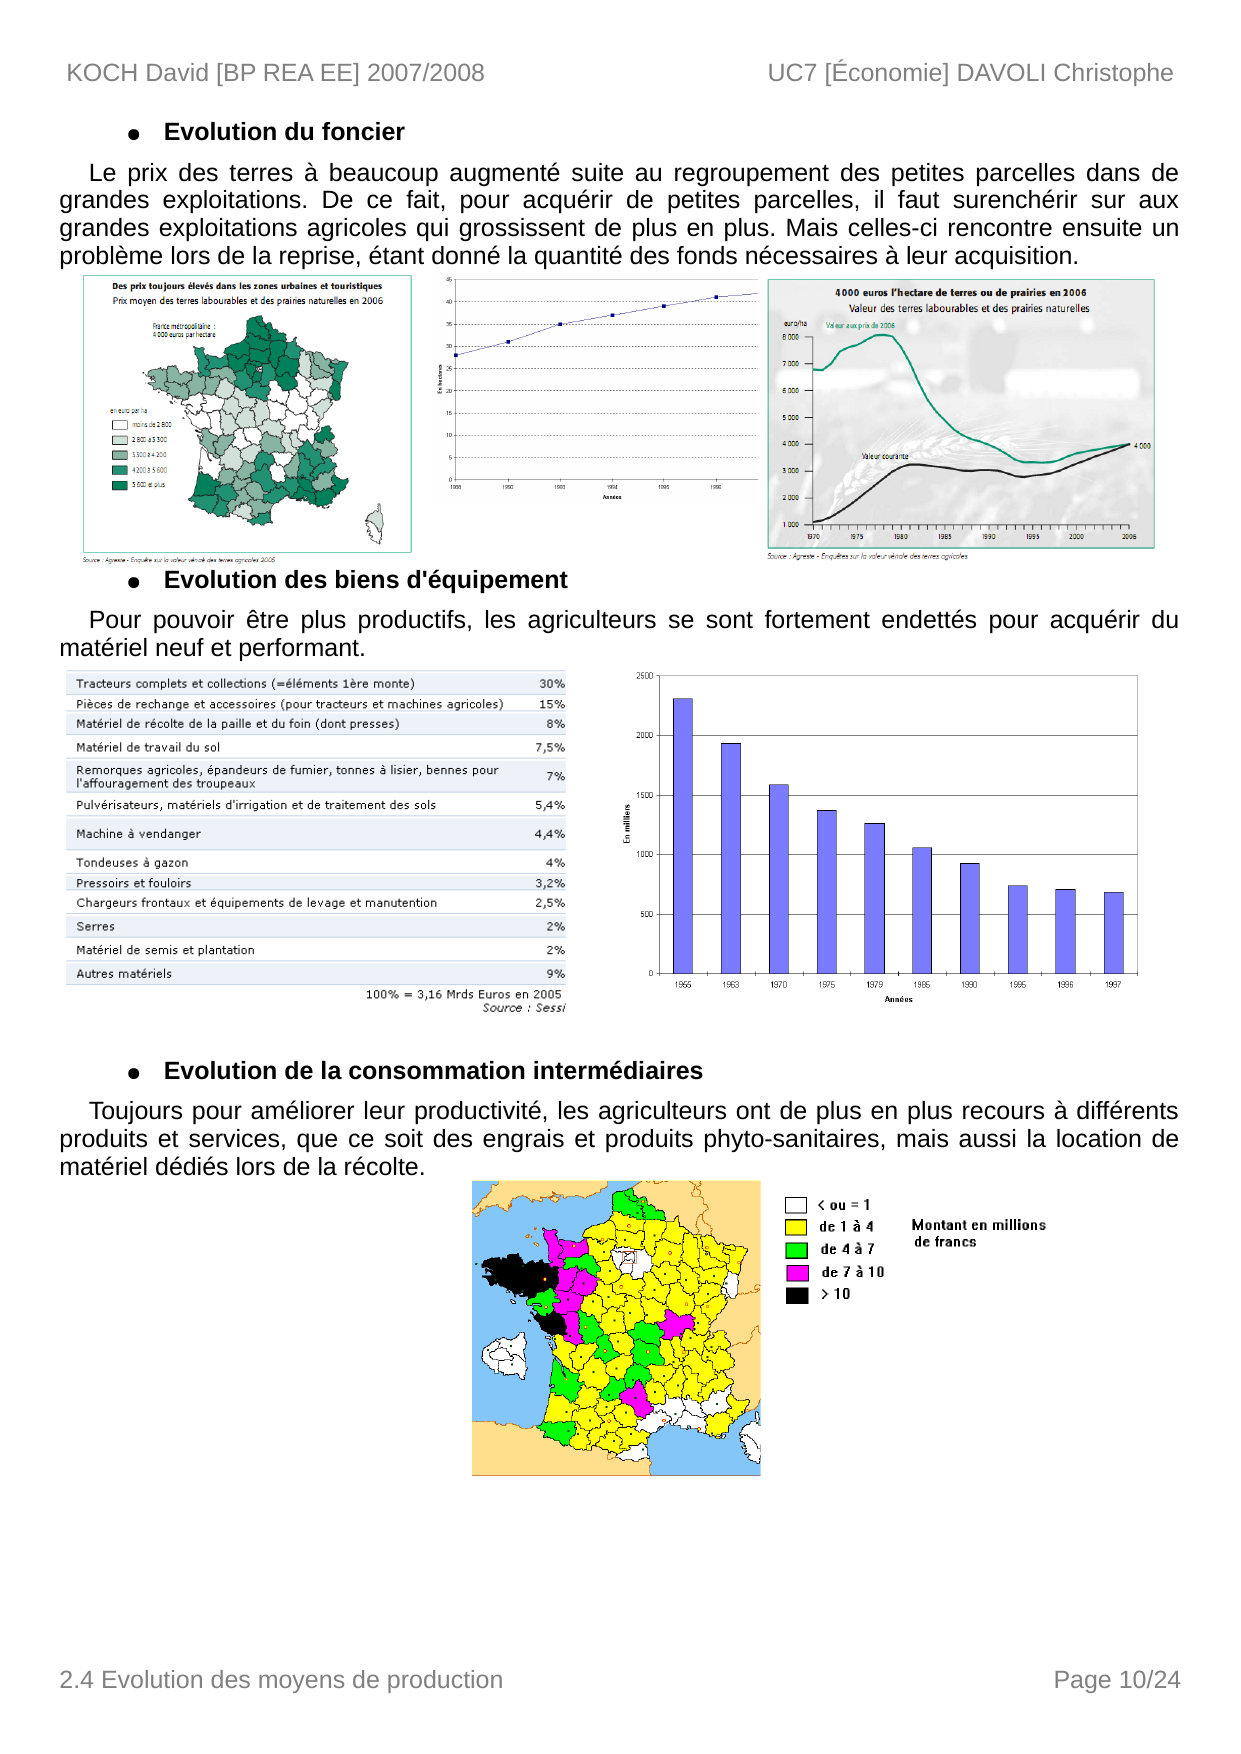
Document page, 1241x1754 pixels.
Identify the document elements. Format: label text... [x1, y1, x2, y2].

list Evolution des biens d'équipement [97, 283, 1181, 593]
picture [79, 271, 415, 564]
picture [471, 1180, 1182, 1476]
picture [430, 270, 758, 507]
text Pour pouvoir être plus productifs, les agriculteurs se sont fortement endettés pour acquérir du matériel neuf et performant. [59, 606, 1181, 662]
list Evolution de la consommation intermédiaires [97, 1056, 1181, 1084]
picture [611, 661, 1182, 1016]
text Toujours pour améliorer leur productivité, les agriculteurs ont de plus en plus recours à différents produits et services, que ce soit des engrais et produits phyto-sanitaires, mais aussi la location de matériel dédiés lors de la récolte. [59, 1097, 1181, 1181]
list Evolution du foncier [97, 118, 1181, 146]
picture [760, 271, 1161, 564]
text Le prix des terres à beaucoup augmenté suite au regroupement des petites parcelles dans de grandes exploitations. De ce fait, pour acquérir de petites parcelles, il faut surenchérir sur aux grandes exploitations agricoles qui grossissent de plus en plus. Mais celles-ci rencontre ensuite un problème lors de la reprise, étant donné la quantité des fonds nécessaires à leur acquisition. [59, 158, 1181, 565]
